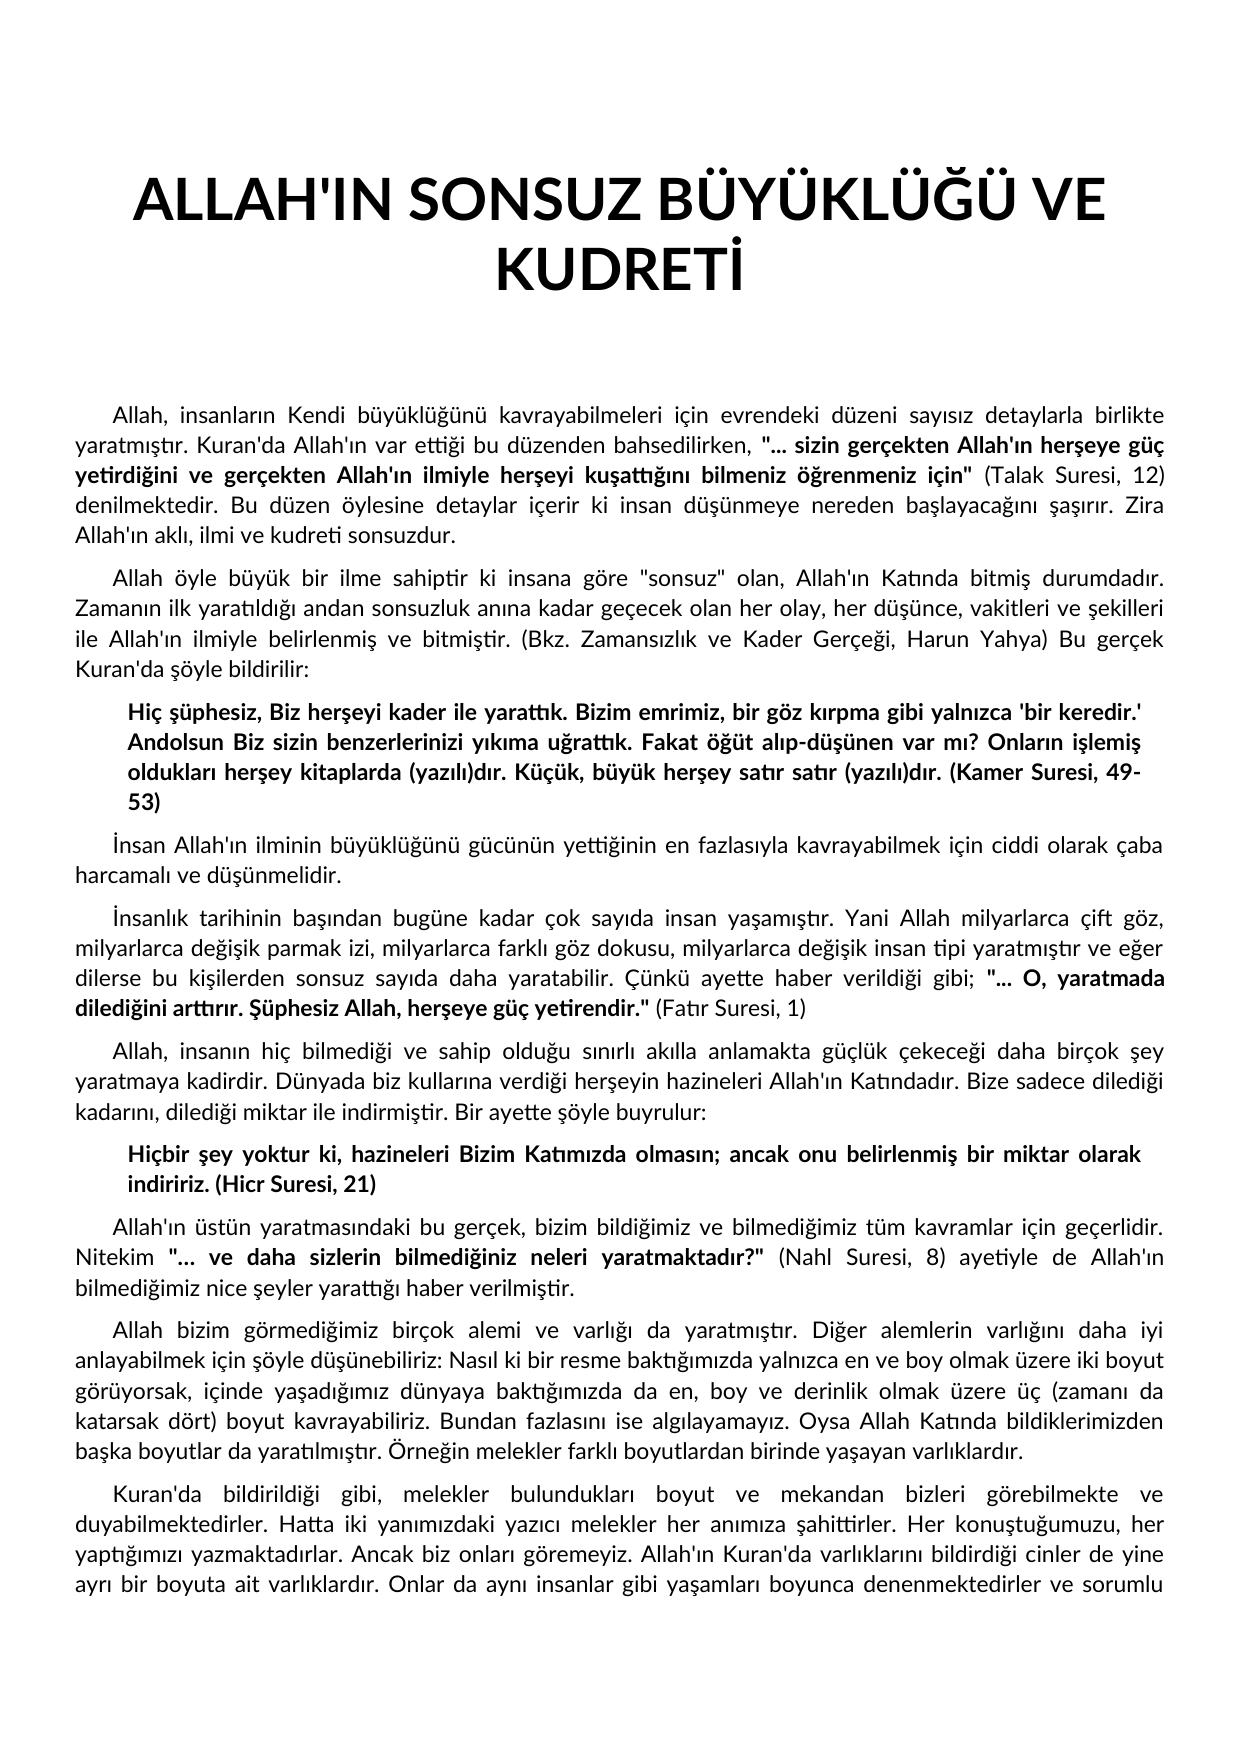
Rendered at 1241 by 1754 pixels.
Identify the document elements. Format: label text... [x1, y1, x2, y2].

text Allah bizim görmediğimiz birçok alemi ve varlığı da yaratmıştır. Diğer alemlerin varlığını daha iyi anlayabilmek için şöyle düşünebiliriz: Nasıl ki bir resme baktığımızda yalnızca en ve boy olmak üzere iki boyut görüyorsak, içinde yaşadığımız dünyaya baktığımızda da en, boy ve derinlik olmak üzere üç (zamanı da katarsak dört) boyut kavrayabiliriz. Bundan fazlasını ise algılayamayız. Oysa Allah Katında bildiklerimizden başka boyutlar da yaratılmıştır. Örneğin melekler farklı boyutlardan birinde yaşayan varlıklardır. [75, 1316, 1165, 1464]
text Allah, insanların Kendi büyüklüğünü kavrayabilmeleri için evrendeki düzeni sayısız detaylarla birlikte yaratmıştır. Kuran'da Allah'ın var ettiği bu düzenden bahsedilirken, "... sizin gerçekten Allah'ın herşeye güç yetirdiğini ve gerçekten Allah'ın ilmiyle herşeyi kuşattığını bilmeniz öğrenmeniz için" (Talak Suresi, 12) denilmektedir. Bu düzen öylesine detaylar içerir ki insan düşünmeye nereden başlayacağını şaşırır. Zira Allah'ın aklı, ilmi ve kudreti sonsuzdur. [75, 400, 1165, 549]
text Hiç şüphesiz, Biz herşeyi kader ile yarattık. Bizim emrimiz, bir göz kırpma gibi yalnızca 'bir keredir.' Andolsun Biz sizin benzerlerinizi yıkıma uğrattık. Fakat öğüt alıp-düşünen var mı? Onların işlemiş oldukları herşey kitaplarda (yazılı)dır. Küçük, büyük herşey satır satır (yazılı)dır. (Kamer Suresi, 49-53) [127, 697, 1143, 815]
text Hiçbir şey yoktur ki, hazineleri Bizim Katımızda olmasın; ancak onu belirlenmiş bir miktar olarak indiririz. (Hicr Suresi, 21) [127, 1140, 1143, 1198]
subtitle ALLAH'IN SONSUZ BÜYÜKLÜĞÜ VE KUDRETİ [75, 162, 1165, 302]
text İnsanlık tarihinin başından bugüne kadar çok sayıda insan yaşamıştır. Yani Allah milyarlarca çift göz, milyarlarca değişik parmak izi, milyarlarca farklı göz dokusu, milyarlarca değişik insan tipi yaratmıştır ve eğer dilerse bu kişilerden sonsuz sayıda daha yaratabilir. Çünkü ayette haber verildiği gibi; "... O, yaratmada dilediğini arttırır. Şüphesiz Allah, herşeye güç yetirendir." (Fatır Suresi, 1) [75, 903, 1165, 1022]
text Allah öyle büyük bir ilme sahiptir ki insana göre "sonsuz" olan, Allah'ın Katında bitmiş durumdadır. Zamanın ilk yaratıldığı andan sonsuzluk anına kadar geçecek olan her olay, her düşünce, vakitleri ve şekilleri ile Allah'ın ilmiyle belirlenmiş ve bitmiştir. (Bkz. Zamansızlık ve Kader Gerçeği, Harun Yahya) Bu gerçek Kuran'da şöyle bildirilir: [75, 564, 1165, 682]
text Allah'ın üstün yaratmasındaki bu gerçek, bizim bildiğimiz ve bilmediğimiz tüm kavramlar için geçerlidir. Nitekim "… ve daha sizlerin bilmediğiniz neleri yaratmaktadır?" (Nahl Suresi, 8) ayetiyle de Allah'ın bilmediğimiz nice şeyler yarattığı haber verilmiştir. [75, 1213, 1165, 1301]
text İnsan Allah'ın ilminin büyüklüğünü gücünün yettiğinin en fazlasıyla kavrayabilmek için ciddi olarak çaba harcamalı ve düşünmelidir. [75, 831, 1165, 888]
text Kuran'da bildirildiği gibi, melekler bulundukları boyut ve mekandan bizleri görebilmekte ve duyabilmektedirler. Hatta iki yanımızdaki yazıcı melekler her anımıza şahittirler. Her konuştuğumuzu, her yaptığımızı yazmaktadırlar. Ancak biz onları göremeyiz. Allah'ın Kuran'da varlıklarını bildirdiği cinler de yine ayrı bir boyuta ait varlıklardır. Onlar da aynı insanlar gibi yaşamları boyunca denenmektedirler ve sorumlu [75, 1479, 1165, 1598]
text Allah, insanın hiç bilmediği ve sahip olduğu sınırlı akılla anlamakta güçlük çekeceği daha birçok şey yaratmaya kadirdir. Dünyada biz kullarına verdiği herşeyin hazineleri Allah'ın Katındadır. Bize sadece dilediği kadarını, dilediği miktar ile indirmiştir. Bir ayette şöyle buyrulur: [75, 1037, 1165, 1125]
